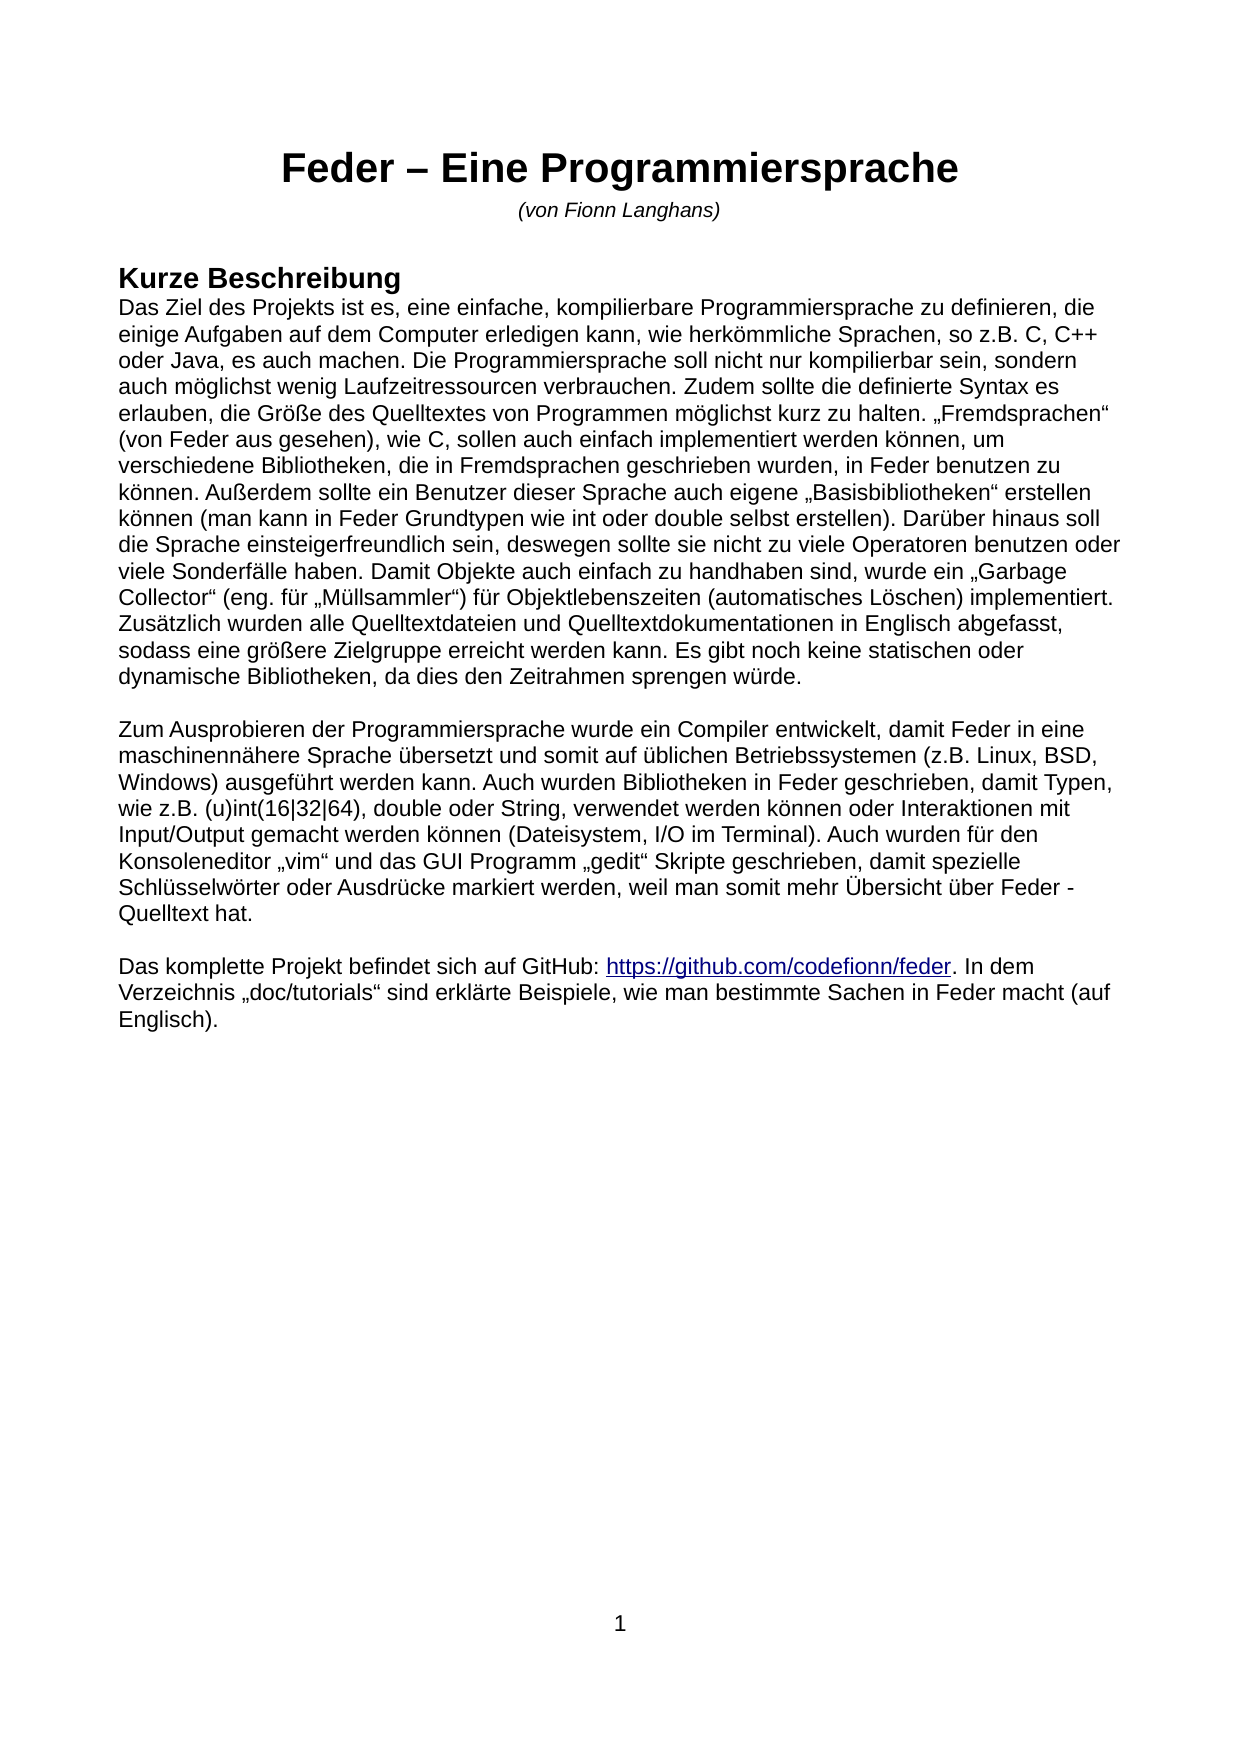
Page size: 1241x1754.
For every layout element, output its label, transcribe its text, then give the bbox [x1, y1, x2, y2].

text Zum Ausprobieren der Programmiersprache wurde ein Compiler entwickelt, damit Feder in eine maschinennähere Sprache übersetzt und somit auf üblichen Betriebssystemen (z.B. Linux, BSD, Windows) ausgeführt werden kann. Auch wurden Bibliotheken in Feder geschrieben, damit Typen, wie z.B. (u)int(16|32|64), double oder String, verwendet werden können oder Interaktionen mit Input/Output gemacht werden können (Dateisystem, I/O im Terminal). Auch wurden für den Konsoleneditor „vim“ und das GUI Programm „gedit“ Skripte geschrieben, damit spezielle Schlüsselwörter oder Ausdrücke markiert werden, weil man somit mehr Übersicht über Feder - Quelltext hat. [118, 716, 1122, 927]
subtitle (von Fionn Langhans) [118, 198, 1122, 222]
text Das komplette Projekt befindet sich auf GitHub: https://github.com/codefionn/feder. In dem Verzeichnis „doc/tutorials“ sind erklärte Beispiele, wie man bestimmte Sachen in Feder macht (auf Englisch). [118, 953, 1122, 1032]
text Kurze Beschreibung [118, 261, 1122, 294]
text Das Ziel des Projekts ist es, eine einfache, kompilierbare Programmiersprache zu definieren, die einige Aufgaben auf dem Computer erledigen kann, wie herkömmliche Sprachen, so z.B. C, C++ oder Java, es auch machen. Die Programmiersprache soll nicht nur kompilierbar sein, sondern auch möglichst wenig Laufzeitressourcen verbrauchen. Zudem sollte die definierte Syntax es erlauben, die Größe des Quelltextes von Programmen möglichst kurz zu halten. „Fremdsprachen“ (von Feder aus gesehen), wie C, sollen auch einfach implementiert werden können, um verschiedene Bibliotheken, die in Fremdsprachen geschrieben wurden, in Feder benutzen zu können. Außerdem sollte ein Benutzer dieser Sprache auch eigene „Basisbibliotheken“ erstellen können (man kann in Feder Grundtypen wie int oder double selbst erstellen). Darüber hinaus soll die Sprache einsteigerfreundlich sein, deswegen sollte sie nicht zu viele Operatoren benutzen oder viele Sonderfälle haben. Damit Objekte auch einfach zu handhaben sind, wurde ein „Garbage Collector“ (eng. für „Müllsammler“) für Objektlebenszeiten (automatisches Löschen) implementiert. Zusätzlich wurden alle Quelltextdateien und Quelltextdokumentationen in Englisch abgefasst, sodass eine größere Zielgruppe erreicht werden kann. Es gibt noch keine statischen oder dynamische Bibliotheken, da dies den Zeitrahmen sprengen würde. [118, 294, 1122, 689]
title Feder – Eine Programmiersprache [118, 144, 1122, 192]
